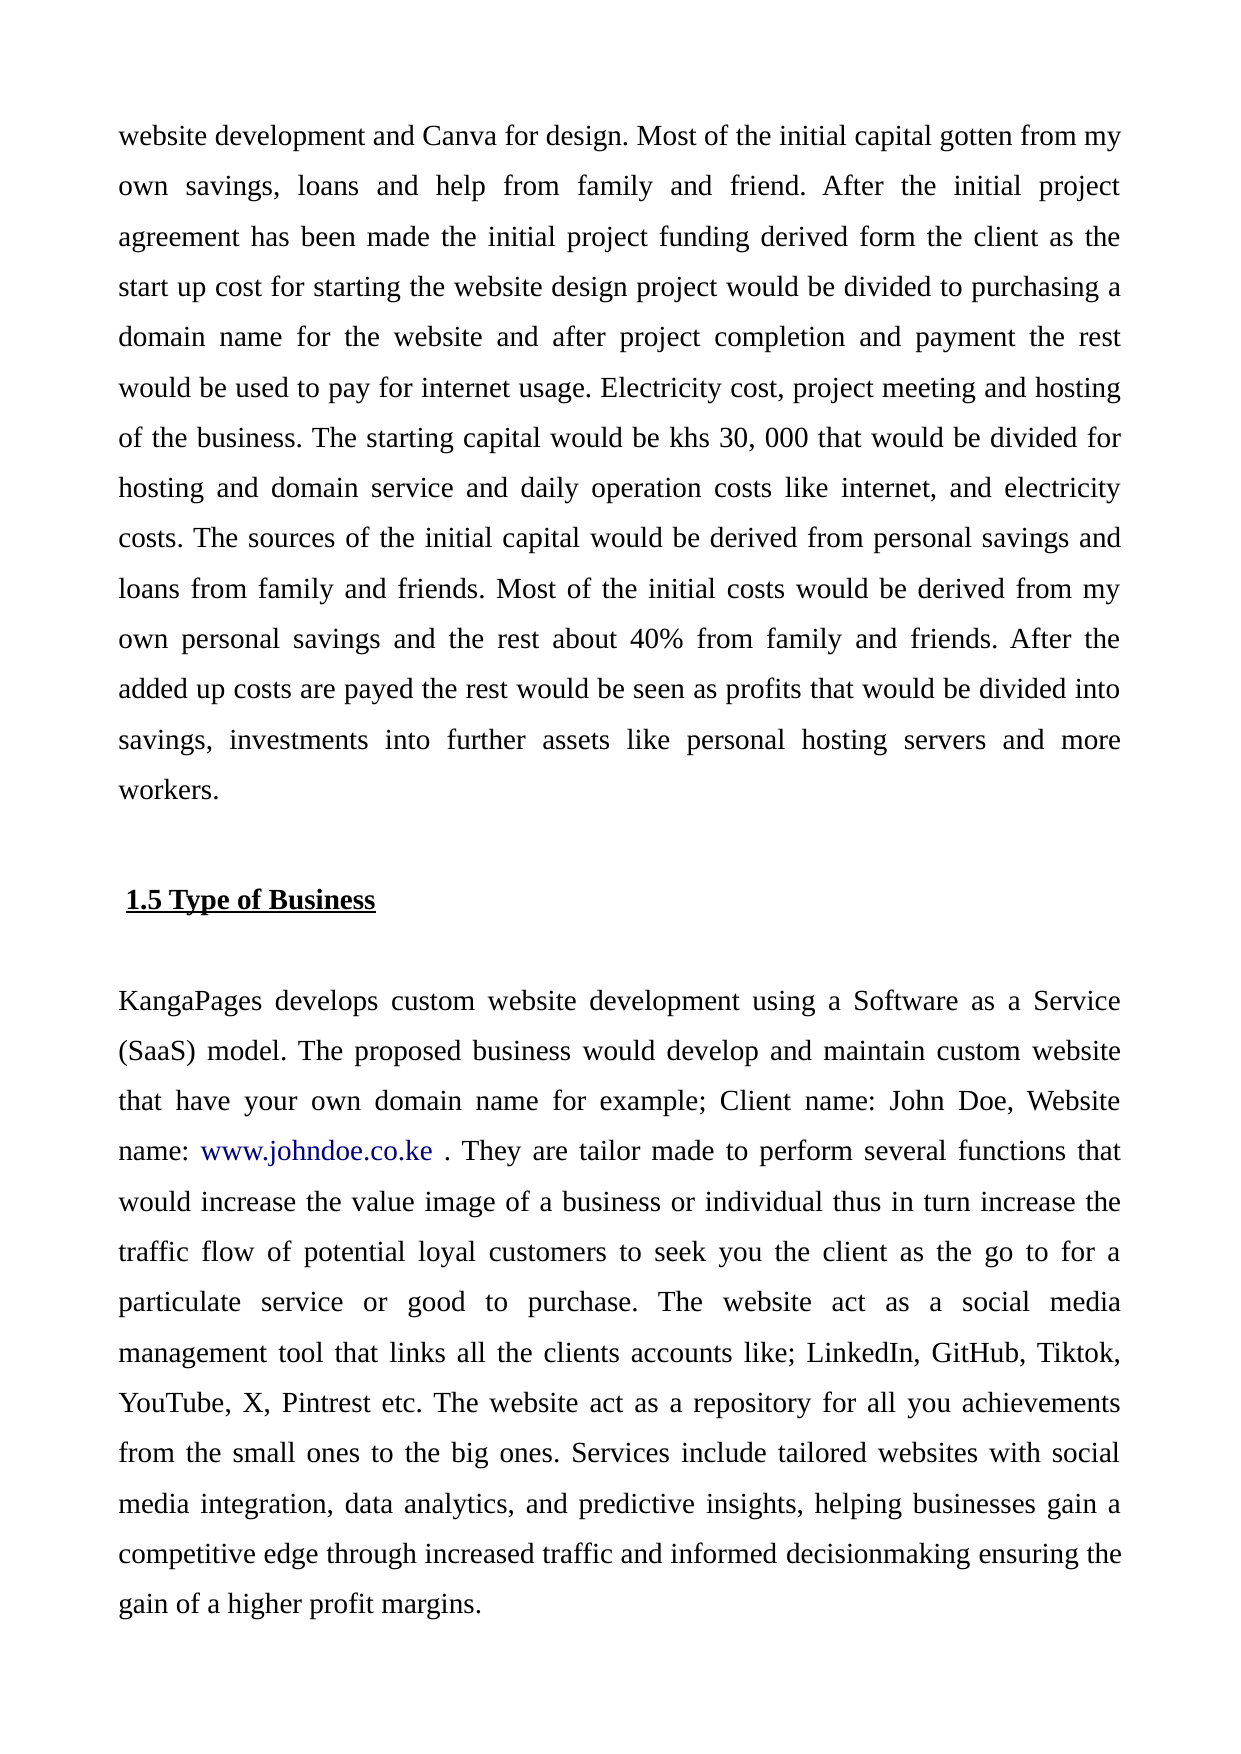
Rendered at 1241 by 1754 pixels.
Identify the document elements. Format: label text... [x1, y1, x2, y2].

text KangaPages develops custom website development using a Software as a Service (SaaS) model. The proposed business would develop and maintain custom website that have your own domain name for example; Client name: John Doe, Website name: www.johndoe.co.ke . They are tailor made to perform several functions that would increase the value image of a business or individual thus in turn increase the traffic flow of potential loyal customers to seek you the client as the go to for a particulate service or good to purchase. The website act as a social media management tool that links all the clients accounts like; LinkedIn, GitHub, Tiktok, YouTube, X, Pintrest etc. The website act as a repository for all you achievements from the small ones to the big ones. Services include tailored websites with social media integration, data analytics, and predictive insights, helping businesses gain a competitive edge through increased traffic and informed decisionmaking ensuring the gain of a higher profit margins. [118, 983, 1122, 1620]
text 1.5 Type of Business [118, 882, 1122, 916]
text website development and Canva for design. Most of the initial capital gotten from my own savings, loans and help from family and friend. After the initial project agreement has been made the initial project funding derived form the client as the start up cost for starting the website design project would be divided to purchasing a domain name for the website and after project completion and payment the rest would be used to pay for internet usage. Electricity cost, project meeting and hosting of the business. The starting capital would be khs 30, 000 that would be divided for hosting and domain service and daily operation costs like internet, and electricity costs. The sources of the initial capital would be derived from personal savings and loans from family and friends. Most of the initial costs would be derived from my own personal savings and the rest about 40% from family and friends. After the added up costs are payed the rest would be seen as profits that would be divided into savings, investments into further assets like personal hosting servers and more workers. [118, 118, 1122, 806]
